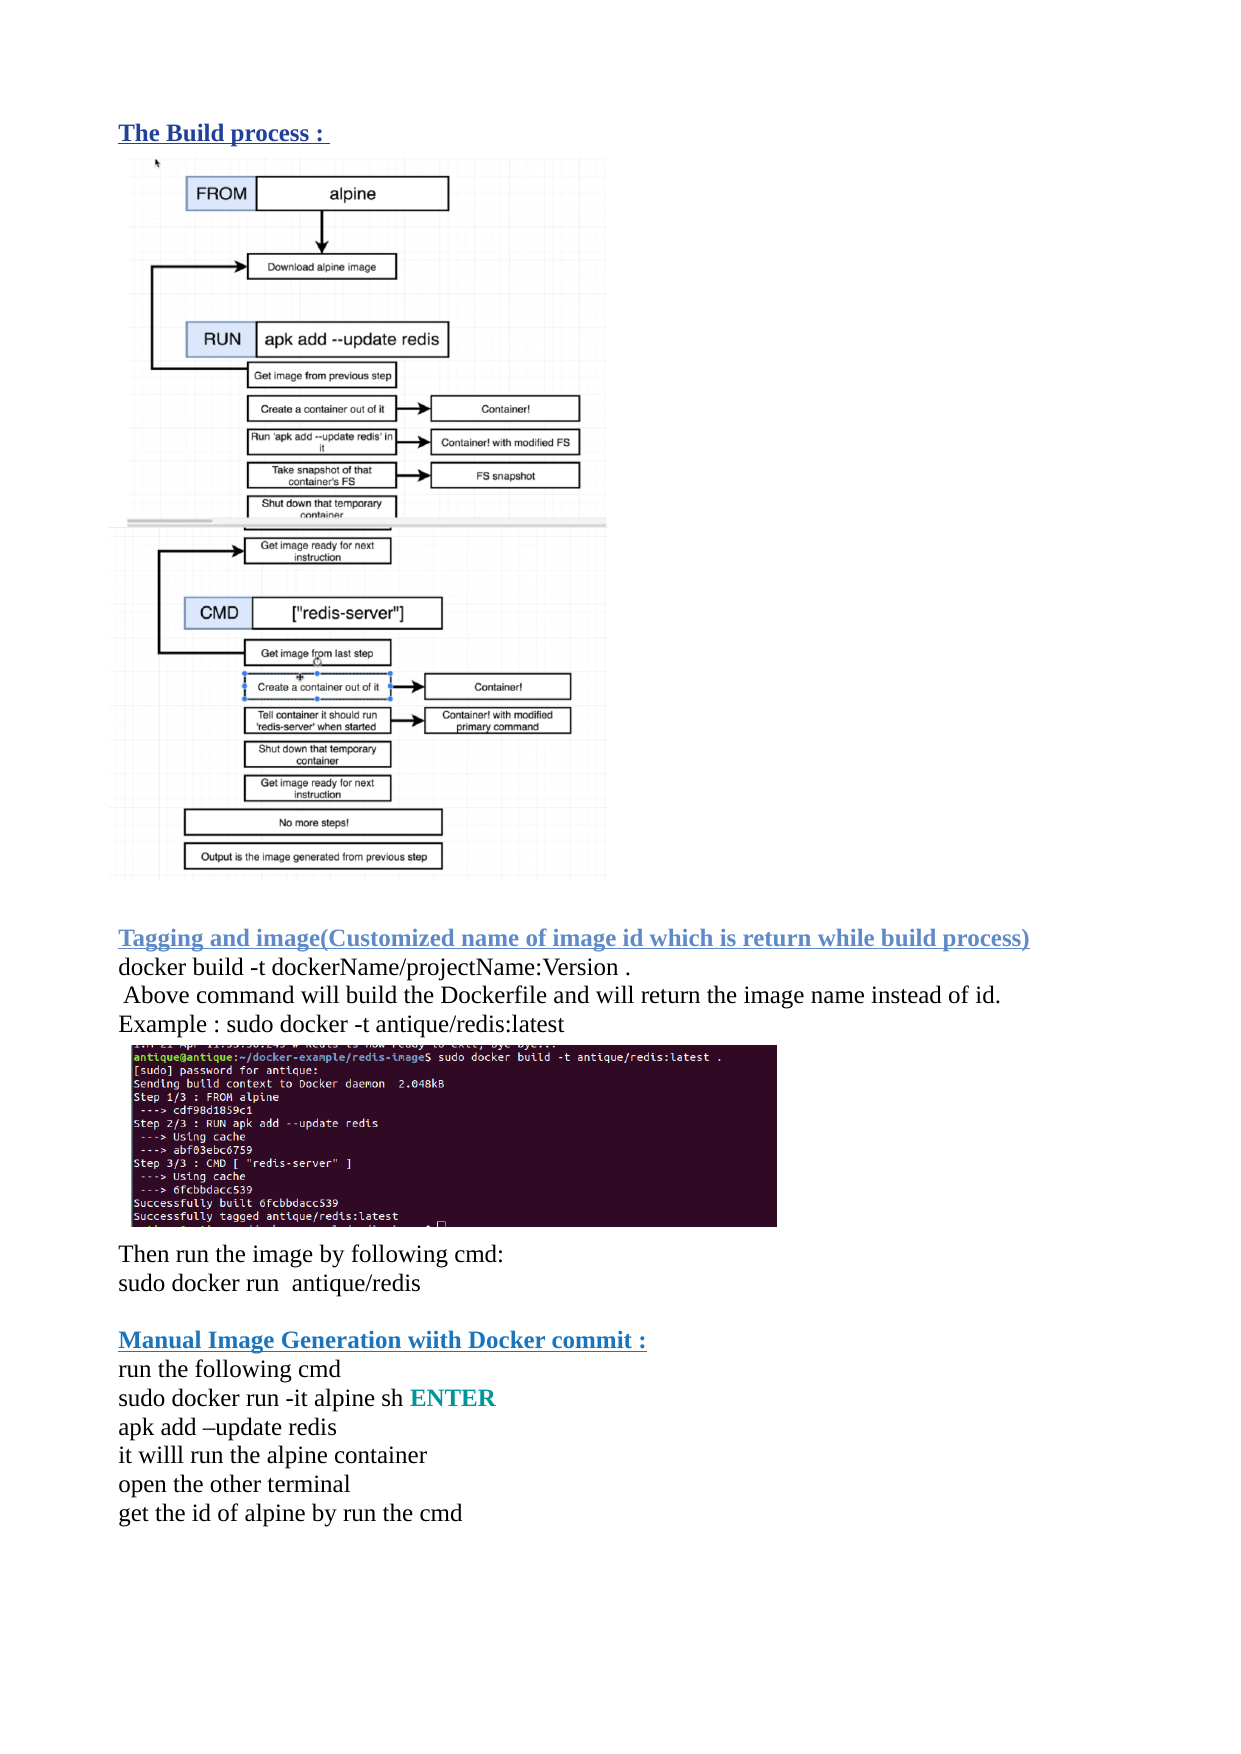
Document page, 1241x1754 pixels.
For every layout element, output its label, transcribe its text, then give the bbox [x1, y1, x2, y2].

text Tagging and image(Customized name of image id which is return while build process) [118, 923, 1122, 952]
text Manual Image Generation wiith Docker commit : [118, 1326, 1122, 1354]
text Above command will build the Dockerfile and will return the image name instead of id. [118, 981, 1122, 1009]
text The Build process : [118, 118, 1122, 147]
text run the following cmd [118, 1354, 1122, 1383]
text sudo docker run antique/redis [118, 1268, 1122, 1297]
text docker build -t dockerName/projectName:Version . [118, 952, 1122, 981]
text it willl run the alpine container [118, 1441, 1122, 1469]
picture [109, 157, 610, 881]
text apk add –update redis [118, 1412, 1122, 1441]
text Then run the image by following cmd: [118, 1239, 1122, 1268]
text sudo docker run -it alpine sh ENTER [118, 1383, 1122, 1412]
text Example : sudo docker -t antique/redis:latest [118, 1009, 1122, 1038]
text open the other terminal [118, 1469, 1122, 1498]
picture [131, 1045, 777, 1227]
text get the id of alpine by run the cmd [118, 1498, 1122, 1527]
